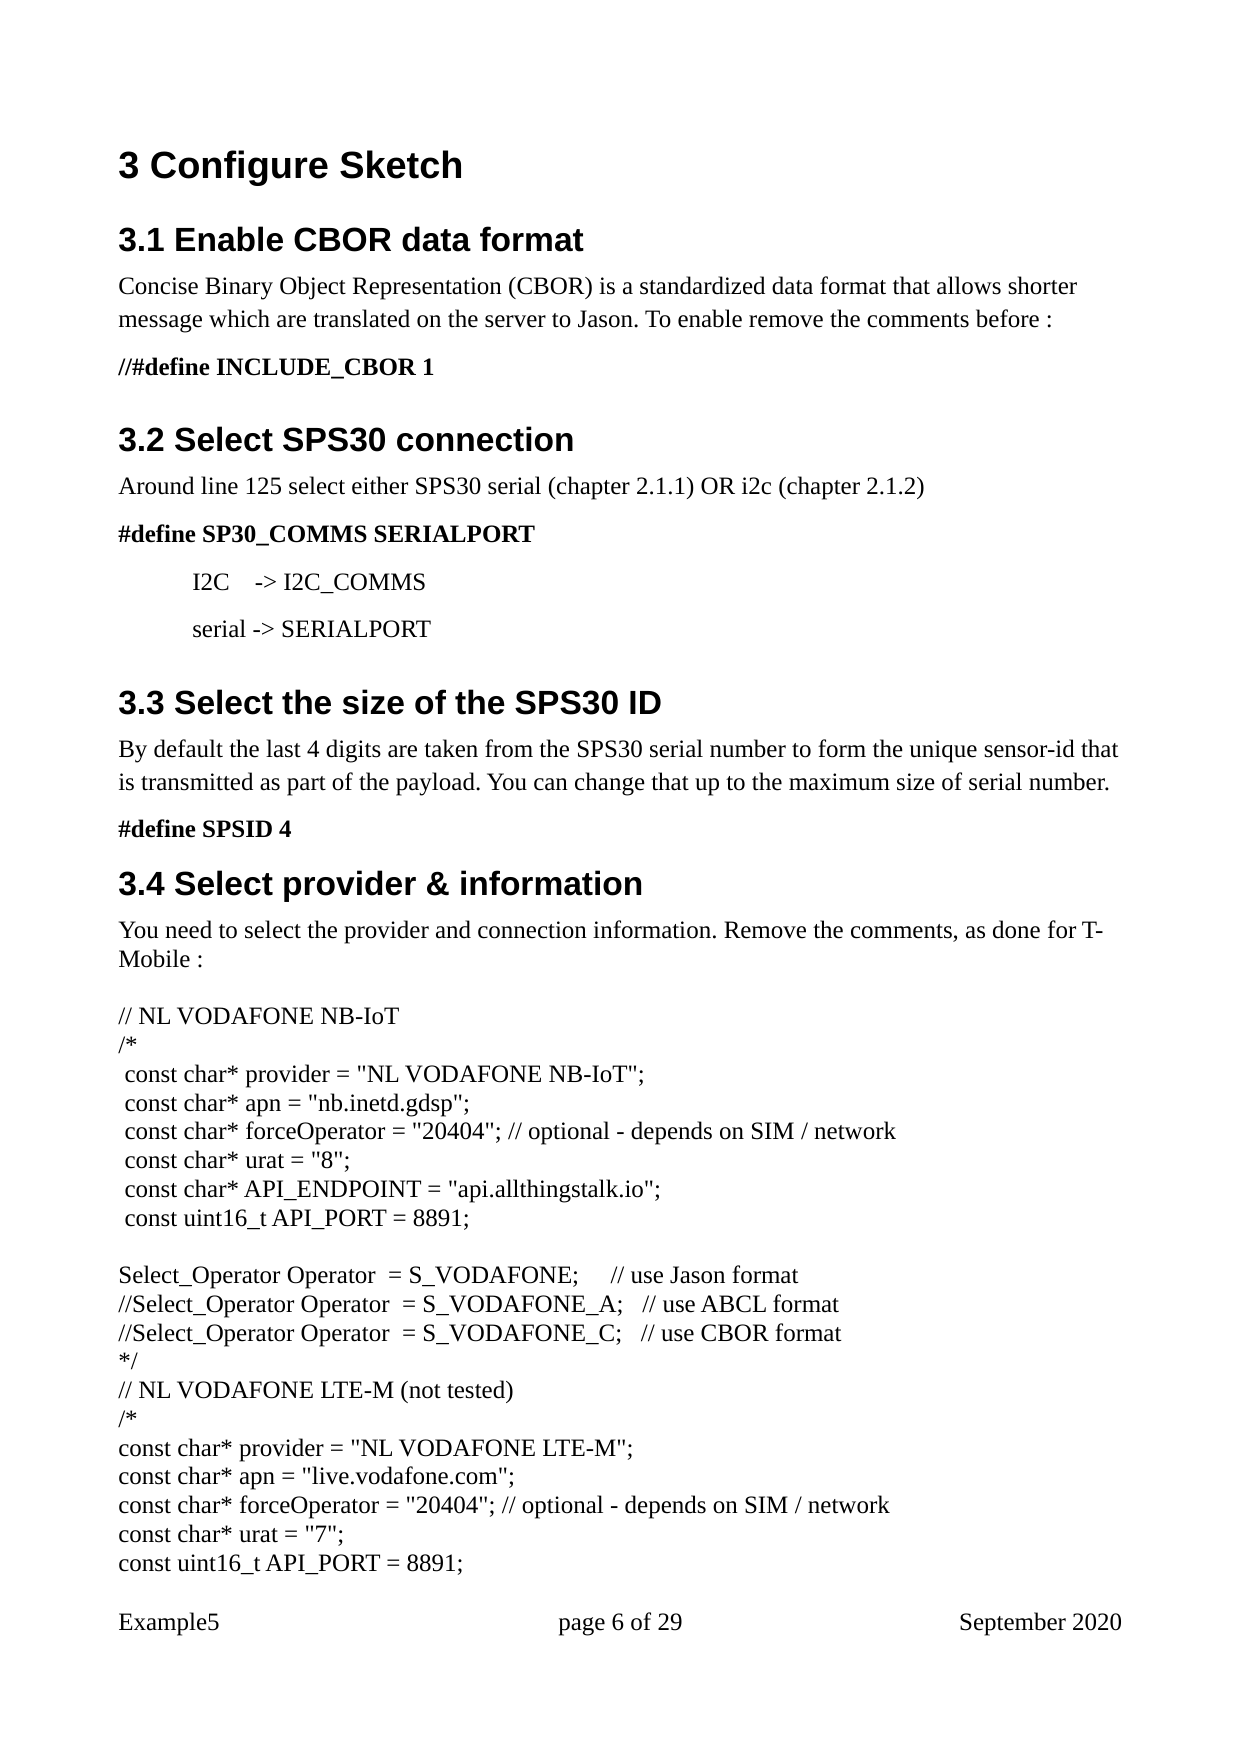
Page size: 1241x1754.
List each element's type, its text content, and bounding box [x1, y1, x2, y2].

text //Select_Operator Operator = S_VODAFONE_C; // use CBOR format [118, 1318, 1122, 1346]
text const uint16_t API_PORT = 8891; [118, 1203, 1122, 1231]
text // NL VODAFONE NB-IoT [118, 1001, 1122, 1030]
text Around line 125 select either SPS30 serial (chapter 2.1.1) OR i2c (chapter 2.1.2) [118, 471, 1122, 500]
text const char* forceOperator = "20404"; // optional - depends on SIM / network [118, 1116, 1122, 1145]
text const char* urat = "7"; [118, 1519, 1122, 1548]
subtitle 3 Configure Sketch [118, 143, 1122, 187]
subtitle 3.3 Select the size of the SPS30 ID [118, 683, 1122, 721]
text /* [118, 1030, 1122, 1059]
text #define SP30_COMMS SERIALPORT [118, 519, 1122, 548]
text //#define INCLUDE_CBOR 1 [118, 352, 1122, 381]
text I2C -> I2C_COMMS [118, 567, 1122, 595]
text /* [118, 1404, 1122, 1433]
text // NL VODAFONE LTE-M (not tested) [118, 1375, 1122, 1404]
text //Select_Operator Operator = S_VODAFONE_A; // use ABCL format [118, 1289, 1122, 1318]
subtitle 3.2 Select SPS30 connection [118, 420, 1122, 459]
text */ [118, 1346, 1122, 1375]
text const char* apn = "live.vodafone.com"; [118, 1461, 1122, 1490]
text const char* apn = "nb.inetd.gdsp"; [118, 1088, 1122, 1116]
text By default the last 4 digits are taken from the SPS30 serial number to form the unique sensor-id that is transmitted as part of the payload. You can change that up to the maximum size of serial number. [118, 734, 1122, 796]
text const char* API_ENDPOINT = "api.allthingstalk.io"; [118, 1174, 1122, 1203]
text serial -> SERIALPORT [118, 614, 1122, 643]
text const char* provider = "NL VODAFONE NB-IoT"; [118, 1059, 1122, 1088]
text const char* provider = "NL VODAFONE LTE-M"; [118, 1433, 1122, 1461]
text const char* urat = "8"; [118, 1145, 1122, 1174]
text const char* forceOperator = "20404"; // optional - depends on SIM / network [118, 1490, 1122, 1519]
subtitle 3.1 Enable CBOR data format [118, 220, 1122, 259]
text Select_Operator Operator = S_VODAFONE; // use Jason format [118, 1260, 1122, 1289]
text You need to select the provider and connection information. Remove the comments, as done for T-Mobile : [118, 915, 1122, 973]
subtitle 3.4 Select provider & information [118, 864, 1122, 903]
text #define SPSID 4 [118, 814, 1122, 843]
text Concise Binary Object Representation (CBOR) is a standardized data format that allows shorter message which are translated on the server to Jason. To enable remove the comments before : [118, 271, 1122, 333]
text const uint16_t API_PORT = 8891; [118, 1548, 1122, 1576]
